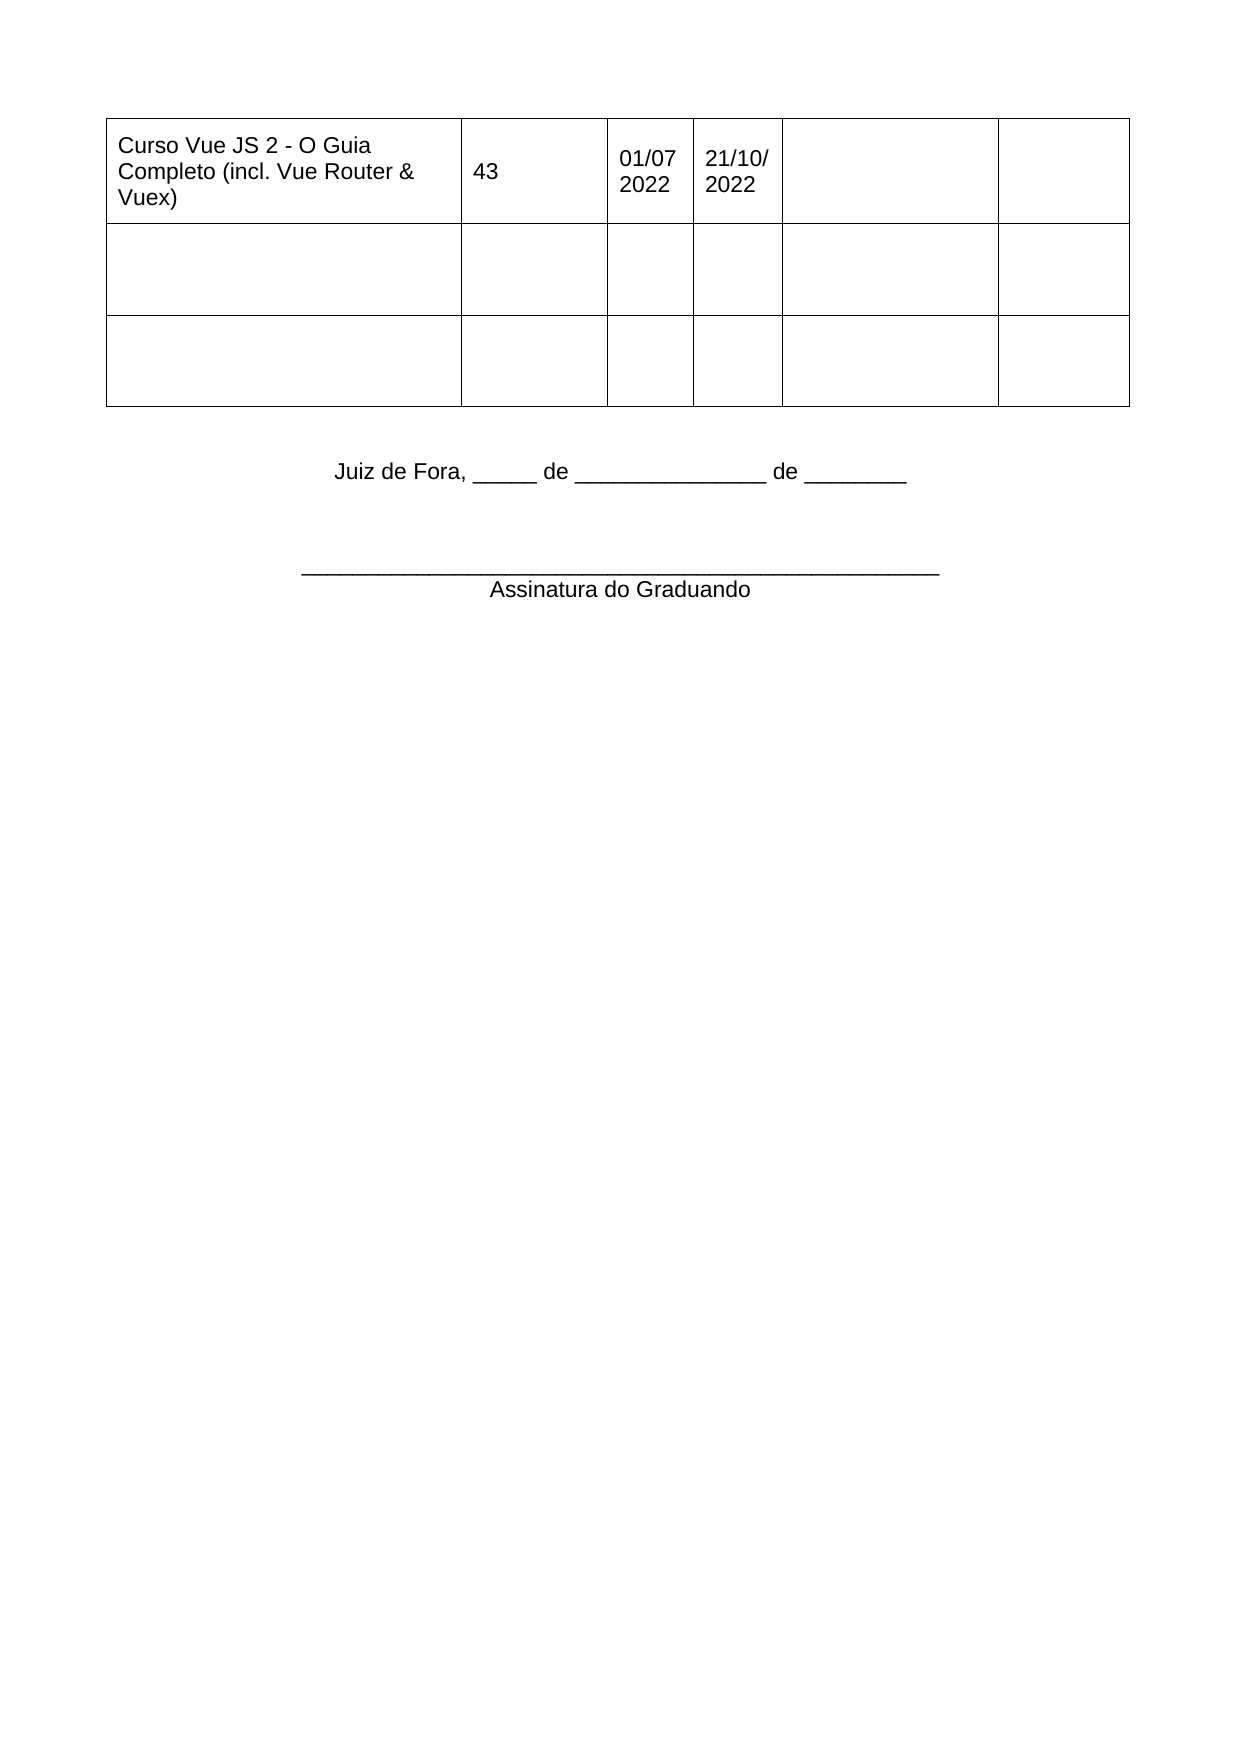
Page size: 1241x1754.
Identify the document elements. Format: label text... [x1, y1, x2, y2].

table_cell [462, 224, 607, 314]
table_cell [783, 224, 998, 314]
text Juiz de Fora, _____ de _______________ de ________ [118, 458, 1122, 484]
table_cell [107, 316, 461, 406]
table_cell [999, 119, 1129, 223]
table_cell [999, 224, 1129, 314]
table_cell 43 [462, 119, 607, 223]
text __________________________________________________ [118, 550, 1122, 576]
table_cell [462, 316, 607, 406]
table_cell 21/10/2022 [694, 119, 782, 223]
table_cell [694, 316, 782, 406]
table_cell [107, 224, 461, 314]
table_cell [783, 119, 998, 223]
table_cell Curso Vue JS 2 - O Guia Completo (incl. Vue Router & Vuex) [107, 119, 461, 223]
table_cell [608, 316, 693, 406]
table_cell 01/072022 [608, 119, 693, 223]
table_cell [608, 224, 693, 314]
table_cell [694, 224, 782, 314]
table_cell [783, 316, 998, 406]
text Assinatura do Graduando [118, 576, 1122, 602]
table_cell [999, 316, 1129, 406]
